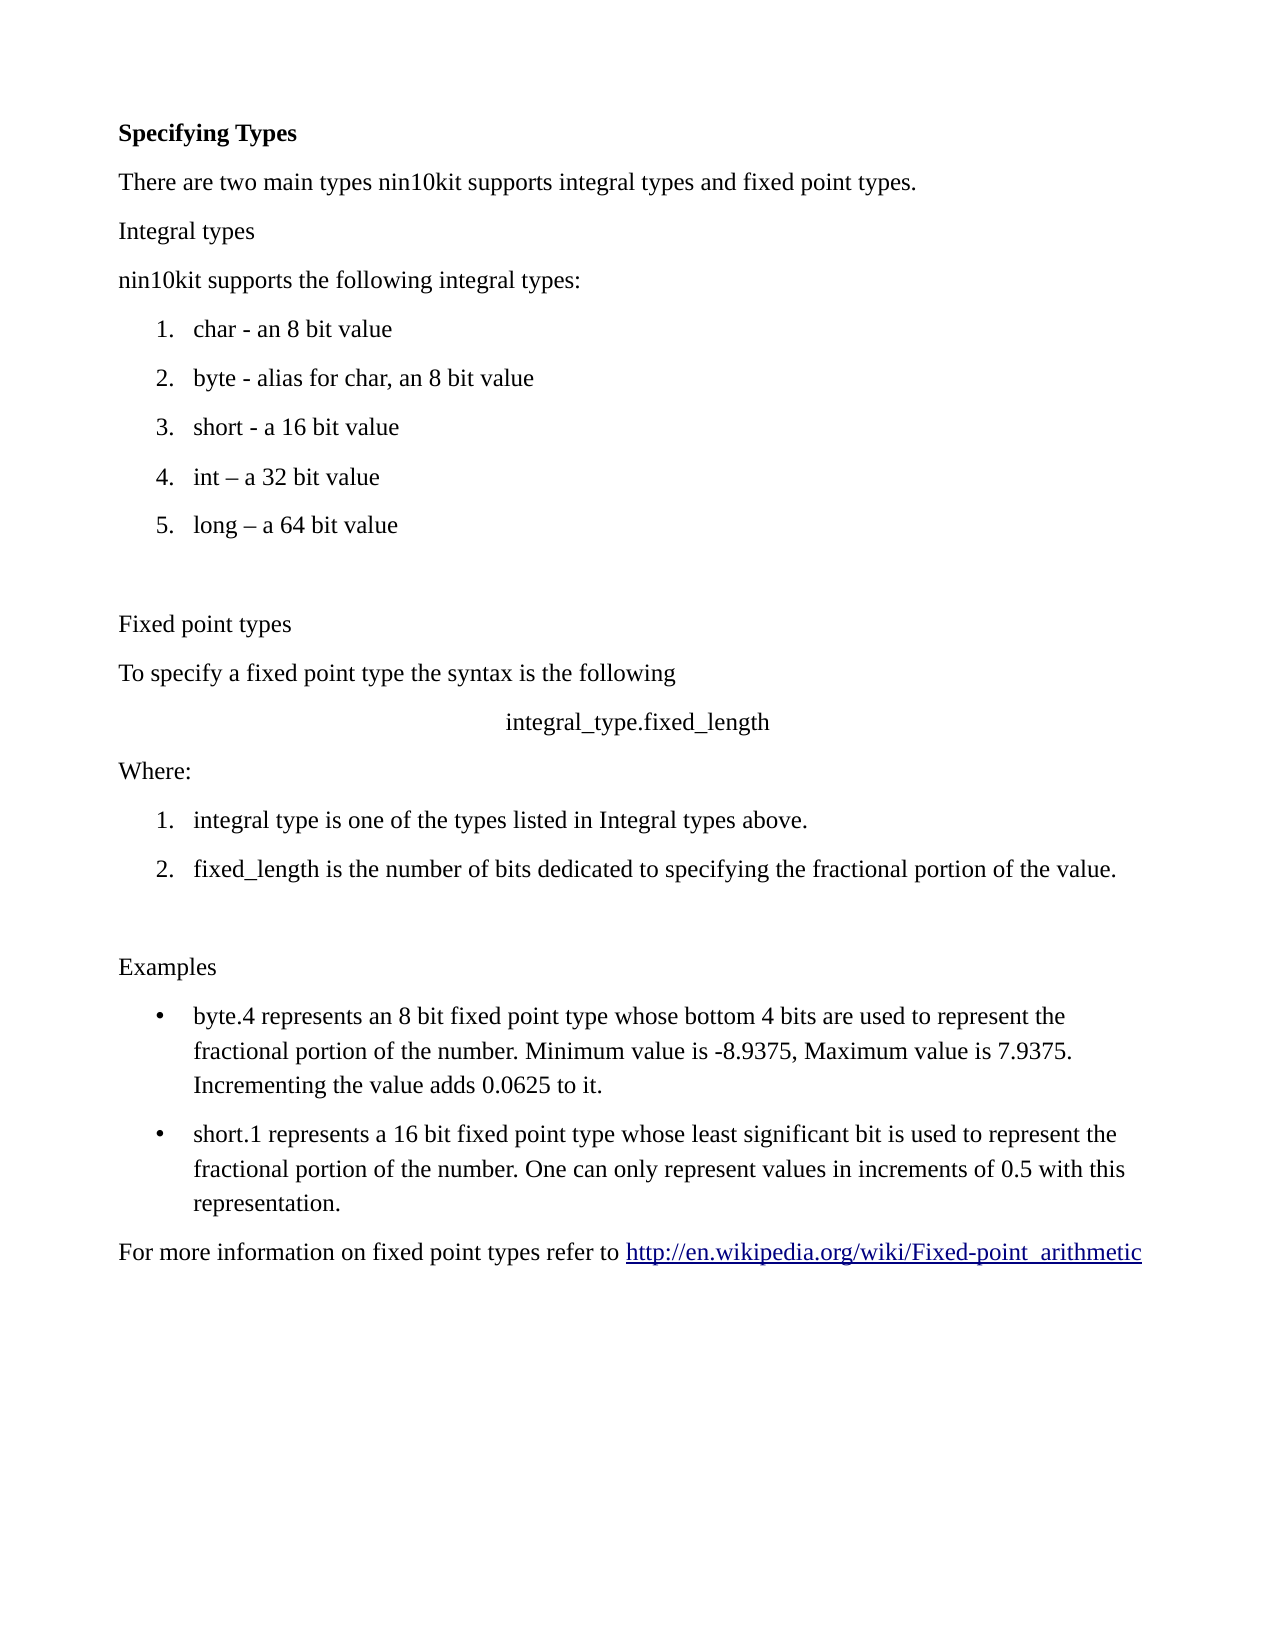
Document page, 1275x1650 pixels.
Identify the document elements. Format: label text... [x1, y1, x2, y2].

list short.1 represents a 16 bit fixed point type whose least significant bit is used to represent the fractional portion of the number. One can only represent values in increments of 0.5 with this representation. [156, 1119, 1157, 1217]
text There are two main types nin10kit supports integral types and fixed point types. [118, 167, 1157, 196]
list integral type is one of the types listed in Integral types above. [156, 805, 1157, 834]
text Examples [118, 952, 1157, 981]
text nin10kit supports the following integral types: [118, 265, 1157, 294]
text Specifying Types [118, 118, 1157, 147]
text Fixed point types [118, 609, 1157, 637]
list char - an 8 bit value [156, 314, 1157, 343]
text For more information on fixed point types refer to http://en.wikipedia.org/wiki/Fixed-point_arithmetic [118, 1237, 1157, 1266]
text Integral types [118, 216, 1157, 245]
list byte - alias for char, an 8 bit value [156, 363, 1157, 392]
list int – a 32 bit value [156, 462, 1157, 490]
text Where: [118, 756, 1157, 785]
list fixed_length is the number of bits dedicated to specifying the fractional portion of the value. [156, 854, 1157, 883]
list long – a 64 bit value [156, 511, 1157, 539]
text integral_type.fixed_length [118, 707, 1157, 736]
list short - a 16 bit value [156, 412, 1157, 441]
text To specify a fixed point type the syntax is the following [118, 658, 1157, 687]
list byte.4 represents an 8 bit fixed point type whose bottom 4 bits are used to represent the fractional portion of the number. Minimum value is -8.9375, Maximum value is 7.9375. Incrementing the value adds 0.0625 to it. [156, 1001, 1157, 1099]
